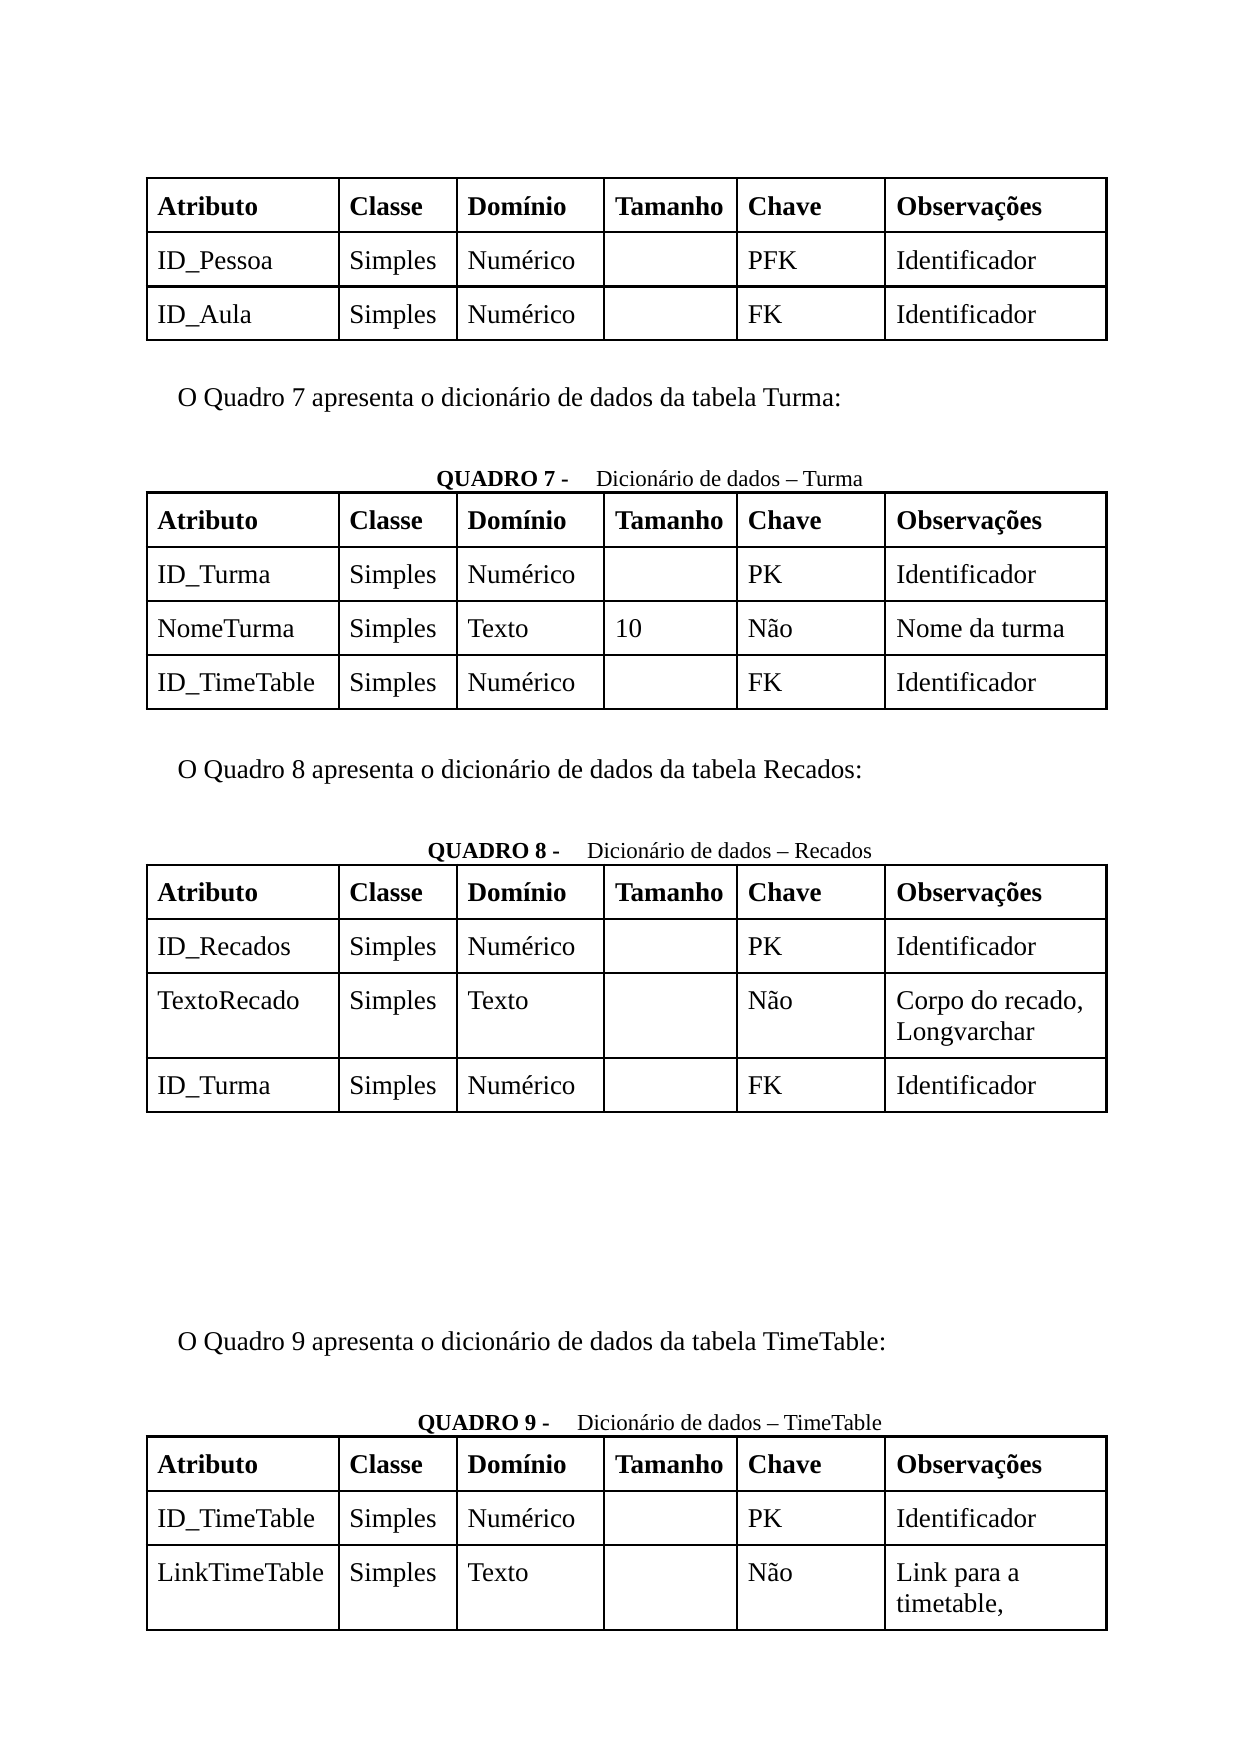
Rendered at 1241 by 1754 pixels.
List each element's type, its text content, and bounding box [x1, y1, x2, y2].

table_header Domínio [458, 1438, 603, 1489]
table_header Tamanho [605, 866, 736, 917]
table_cell [605, 920, 736, 972]
table_header Domínio [458, 179, 603, 231]
table_cell [605, 1546, 736, 1629]
table_header Classe [340, 494, 456, 546]
table_header Domínio [458, 866, 603, 917]
table_cell ID_Aula [148, 288, 338, 339]
list Dicionário de dados – TimeTable [177, 1409, 1122, 1435]
table_cell Identificador [886, 920, 1105, 972]
table_header Classe [340, 866, 456, 917]
table_cell Simples [340, 233, 456, 285]
table_cell [605, 548, 736, 599]
table_cell Numérico [458, 920, 603, 972]
table_cell PK [738, 548, 884, 599]
text O Quadro 9 apresenta o dicionário de dados da tabela TimeTable: [177, 1325, 1122, 1356]
table_cell Texto [458, 602, 603, 654]
table_header Tamanho [605, 494, 736, 546]
table_cell Identificador [886, 548, 1105, 599]
table_cell Identificador [886, 233, 1105, 285]
table_header Tamanho [605, 179, 736, 231]
text O Quadro 8 apresenta o dicionário de dados da tabela Recados: [177, 753, 1122, 784]
table_cell Simples [340, 602, 456, 654]
table_cell Numérico [458, 233, 603, 285]
table_cell ID_Turma [148, 1059, 338, 1111]
table_cell [605, 974, 736, 1057]
table_cell [605, 1059, 736, 1111]
table_header Observações [886, 1438, 1105, 1489]
table_cell 10 [605, 602, 736, 654]
table_cell Link para a timetable, [886, 1546, 1105, 1629]
table_cell Texto [458, 1546, 603, 1629]
table_cell Não [738, 602, 884, 654]
table_header Observações [886, 494, 1105, 546]
table_header Classe [340, 1438, 456, 1489]
table_cell Não [738, 974, 884, 1057]
table_header Observações [886, 179, 1105, 231]
table_cell Nome da turma [886, 602, 1105, 654]
table_header Tamanho [605, 1438, 736, 1489]
list Dicionário de dados – Turma [177, 465, 1122, 491]
table_header Domínio [458, 494, 603, 546]
table_header Atributo [148, 866, 338, 917]
table_cell Simples [340, 1546, 456, 1629]
table_header Observações [886, 866, 1105, 917]
table_cell FK [738, 1059, 884, 1111]
table_header Chave [738, 179, 884, 231]
table_cell Simples [340, 656, 456, 708]
table_cell [605, 1492, 736, 1543]
table_header Chave [738, 494, 884, 546]
table_cell Identificador [886, 1059, 1105, 1111]
table_cell Numérico [458, 656, 603, 708]
table_cell Corpo do recado, Longvarchar [886, 974, 1105, 1057]
list Dicionário de dados – Recados [177, 837, 1122, 863]
table_cell Simples [340, 288, 456, 339]
table_cell Simples [340, 920, 456, 972]
table_cell ID_TimeTable [148, 656, 338, 708]
table_cell [605, 233, 736, 285]
table_cell ID_Recados [148, 920, 338, 972]
table_cell Não [738, 1546, 884, 1629]
table_cell Simples [340, 974, 456, 1057]
table_cell ID_Turma [148, 548, 338, 599]
table_cell PK [738, 1492, 884, 1543]
table_header Atributo [148, 179, 338, 231]
table_cell FK [738, 288, 884, 339]
table_cell Numérico [458, 1059, 603, 1111]
table_cell ID_TimeTable [148, 1492, 338, 1543]
table_header Atributo [148, 1438, 338, 1489]
text O Quadro 7 apresenta o dicionário de dados da tabela Turma: [177, 381, 1122, 412]
table_cell PK [738, 920, 884, 972]
table_cell NomeTurma [148, 602, 338, 654]
table_cell Numérico [458, 288, 603, 339]
table_cell Numérico [458, 548, 603, 599]
table_header Atributo [148, 494, 338, 546]
table_header Classe [340, 179, 456, 231]
table_cell LinkTimeTable [148, 1546, 338, 1629]
table_cell FK [738, 656, 884, 708]
table_cell Numérico [458, 1492, 603, 1543]
table_cell [605, 656, 736, 708]
table_cell Identificador [886, 1492, 1105, 1543]
table_cell Identificador [886, 656, 1105, 708]
table_header Chave [738, 866, 884, 917]
table_cell Identificador [886, 288, 1105, 339]
table_cell Simples [340, 548, 456, 599]
table_cell Texto [458, 974, 603, 1057]
table_cell ID_Pessoa [148, 233, 338, 285]
table_header Chave [738, 1438, 884, 1489]
table_cell Simples [340, 1492, 456, 1543]
table_cell [605, 288, 736, 339]
table_cell TextoRecado [148, 974, 338, 1057]
table_cell Simples [340, 1059, 456, 1111]
table_cell PFK [738, 233, 884, 285]
